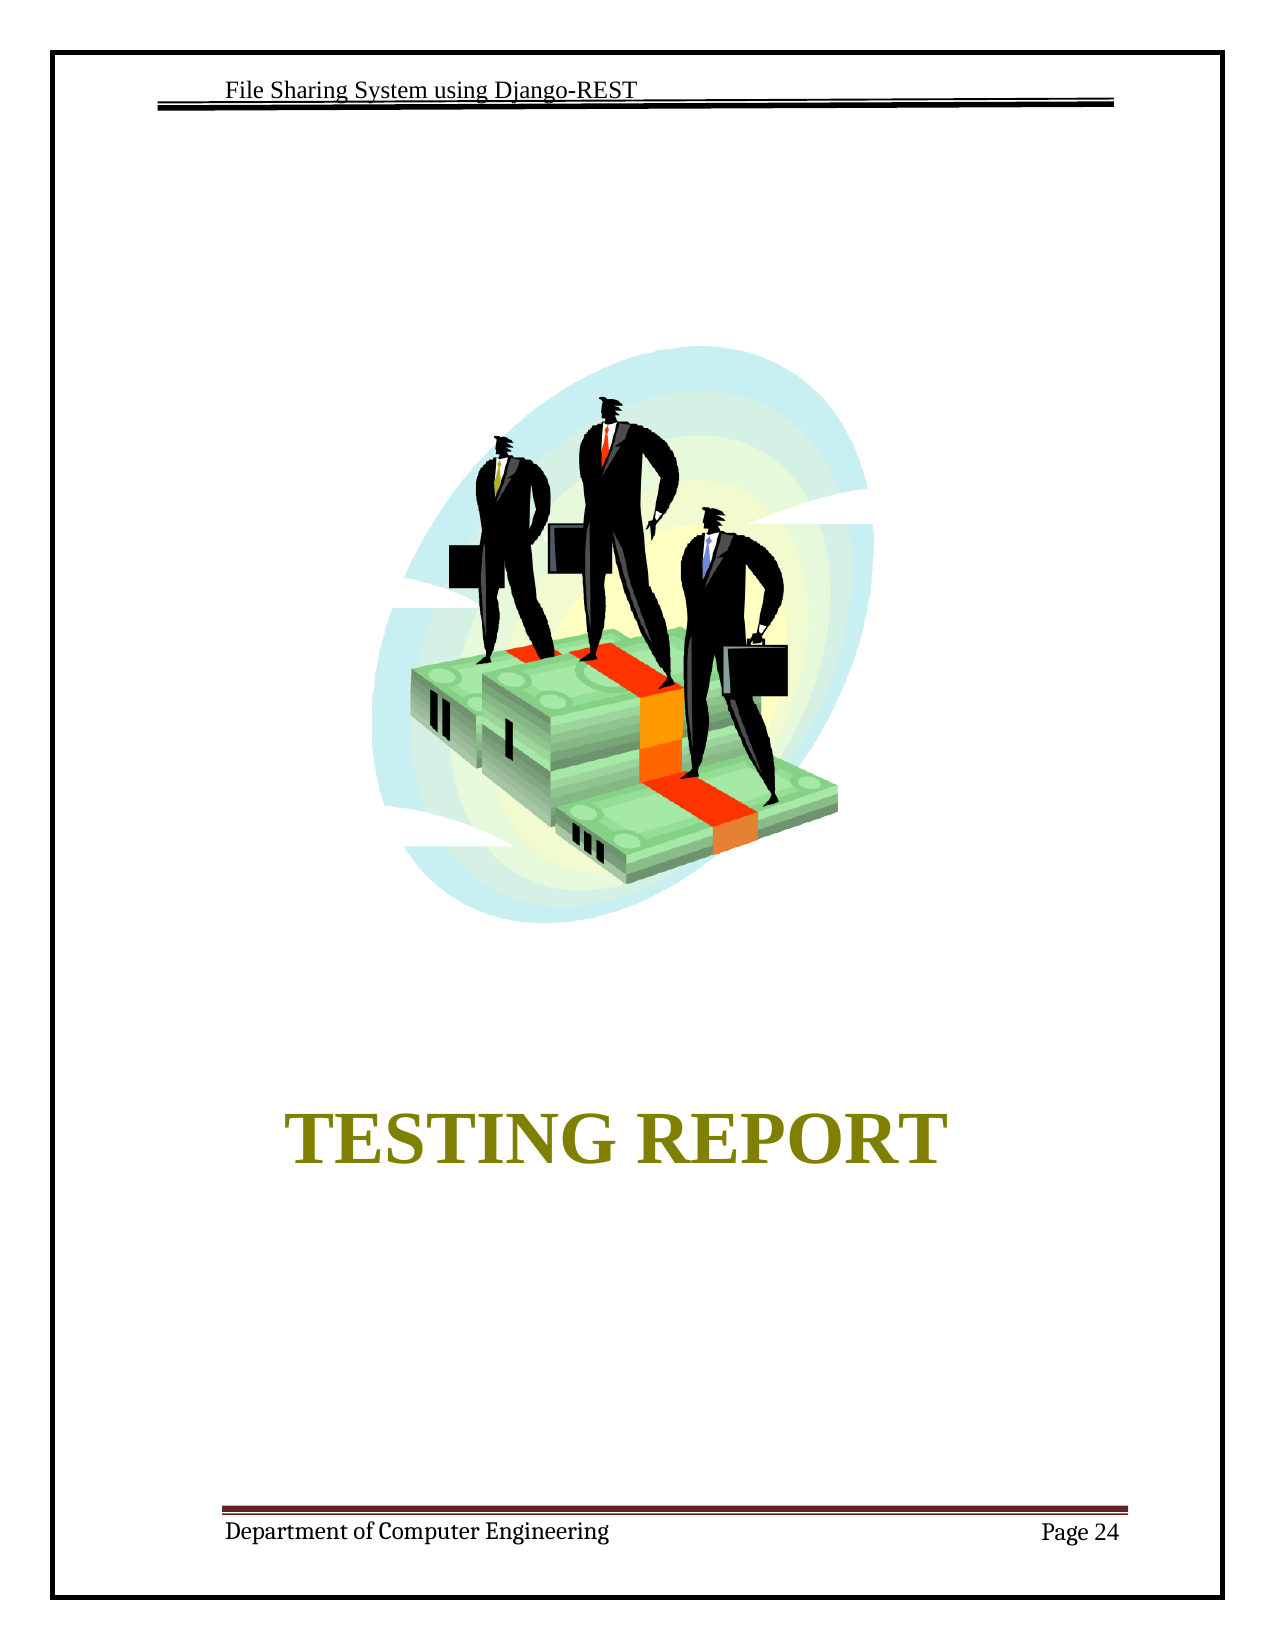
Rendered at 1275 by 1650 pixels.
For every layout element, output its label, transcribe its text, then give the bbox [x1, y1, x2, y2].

subtitle TESTING REPORT [165, 1094, 1068, 1180]
text File Sharing System using Django-REST [225, 75, 1148, 104]
picture [371, 346, 875, 923]
